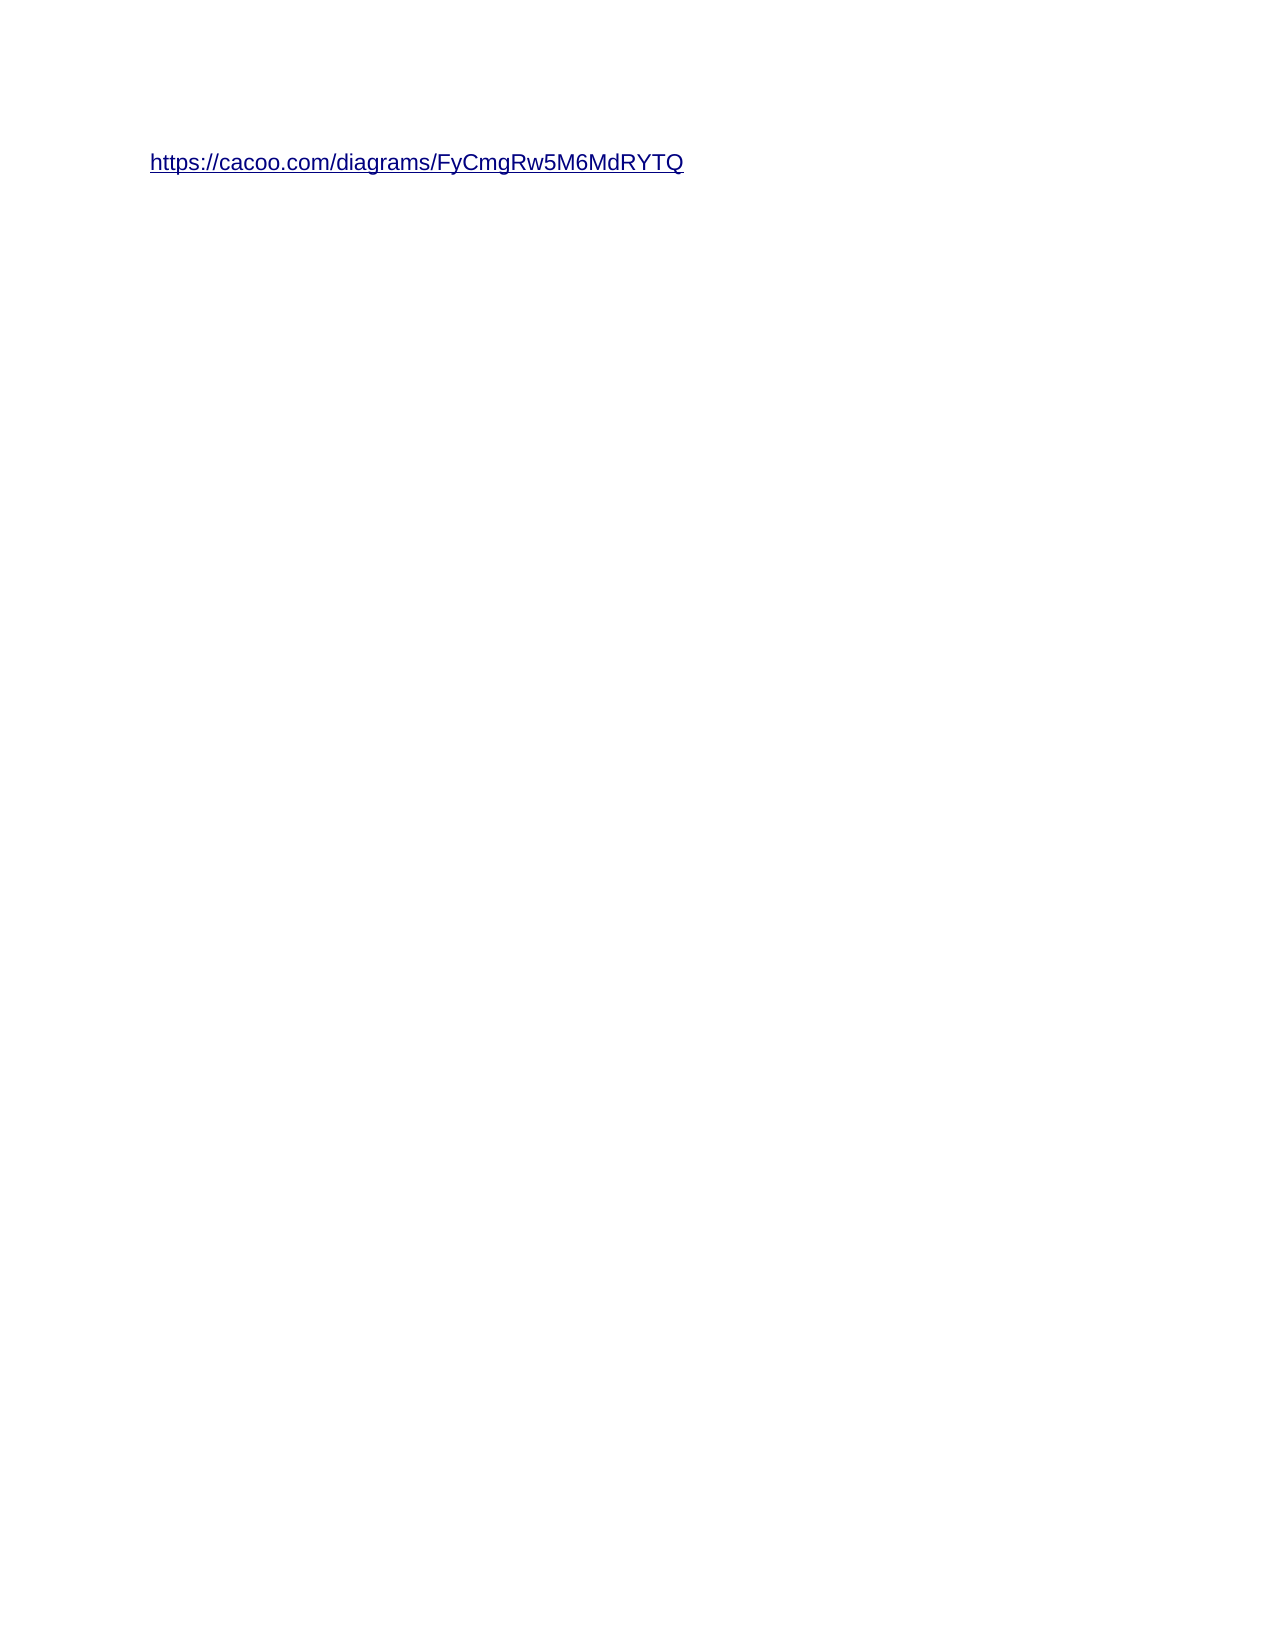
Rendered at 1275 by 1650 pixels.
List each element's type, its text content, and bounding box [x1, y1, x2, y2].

text https://cacoo.com/diagrams/FyCmgRw5M6MdRYTQ [150, 150, 1125, 176]
